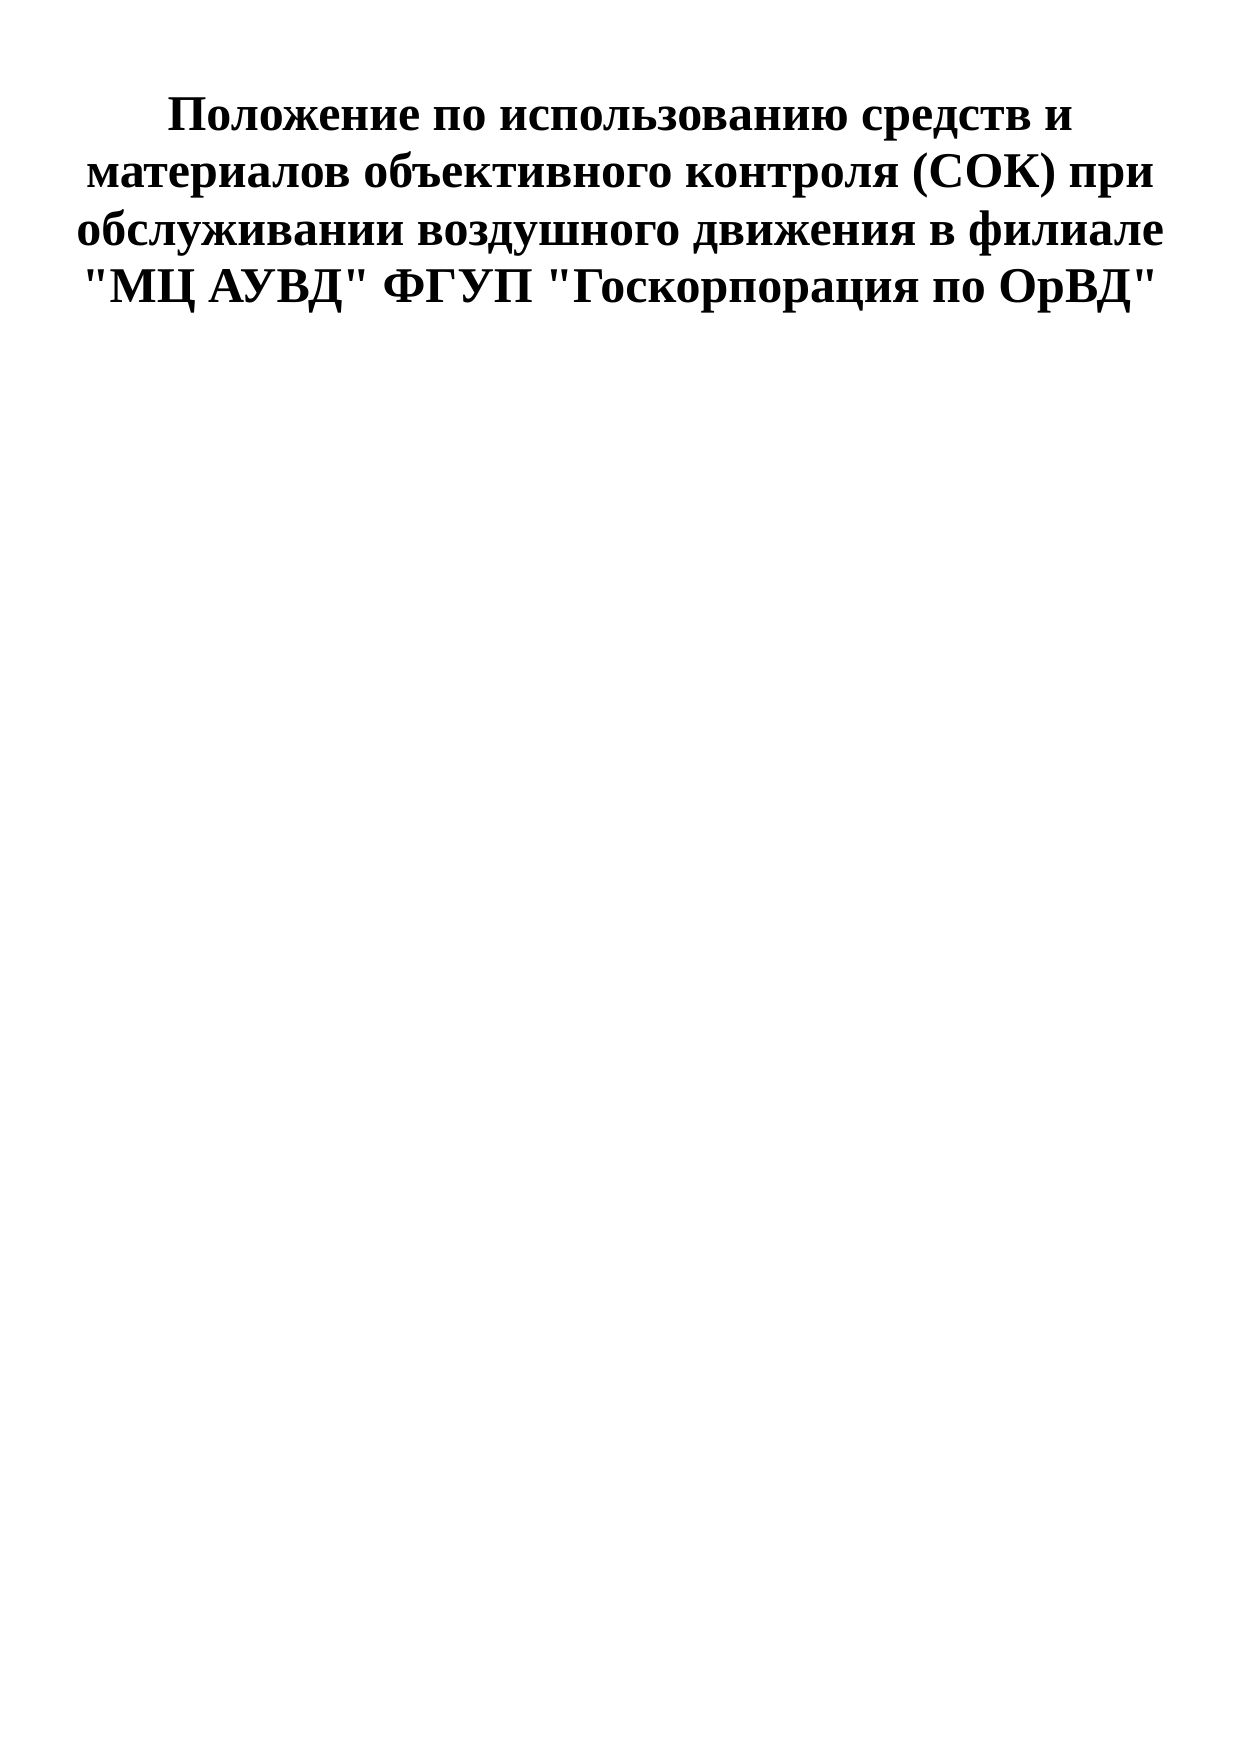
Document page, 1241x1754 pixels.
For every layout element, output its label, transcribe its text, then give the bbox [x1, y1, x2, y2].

subtitle Положение по использованию средств и материалов объективного контроля (СОК) при обслуживании воздушного движения в филиале "МЦ АУВД" ФГУП "Госкорпорация по ОрВД" [58, 83, 1182, 313]
